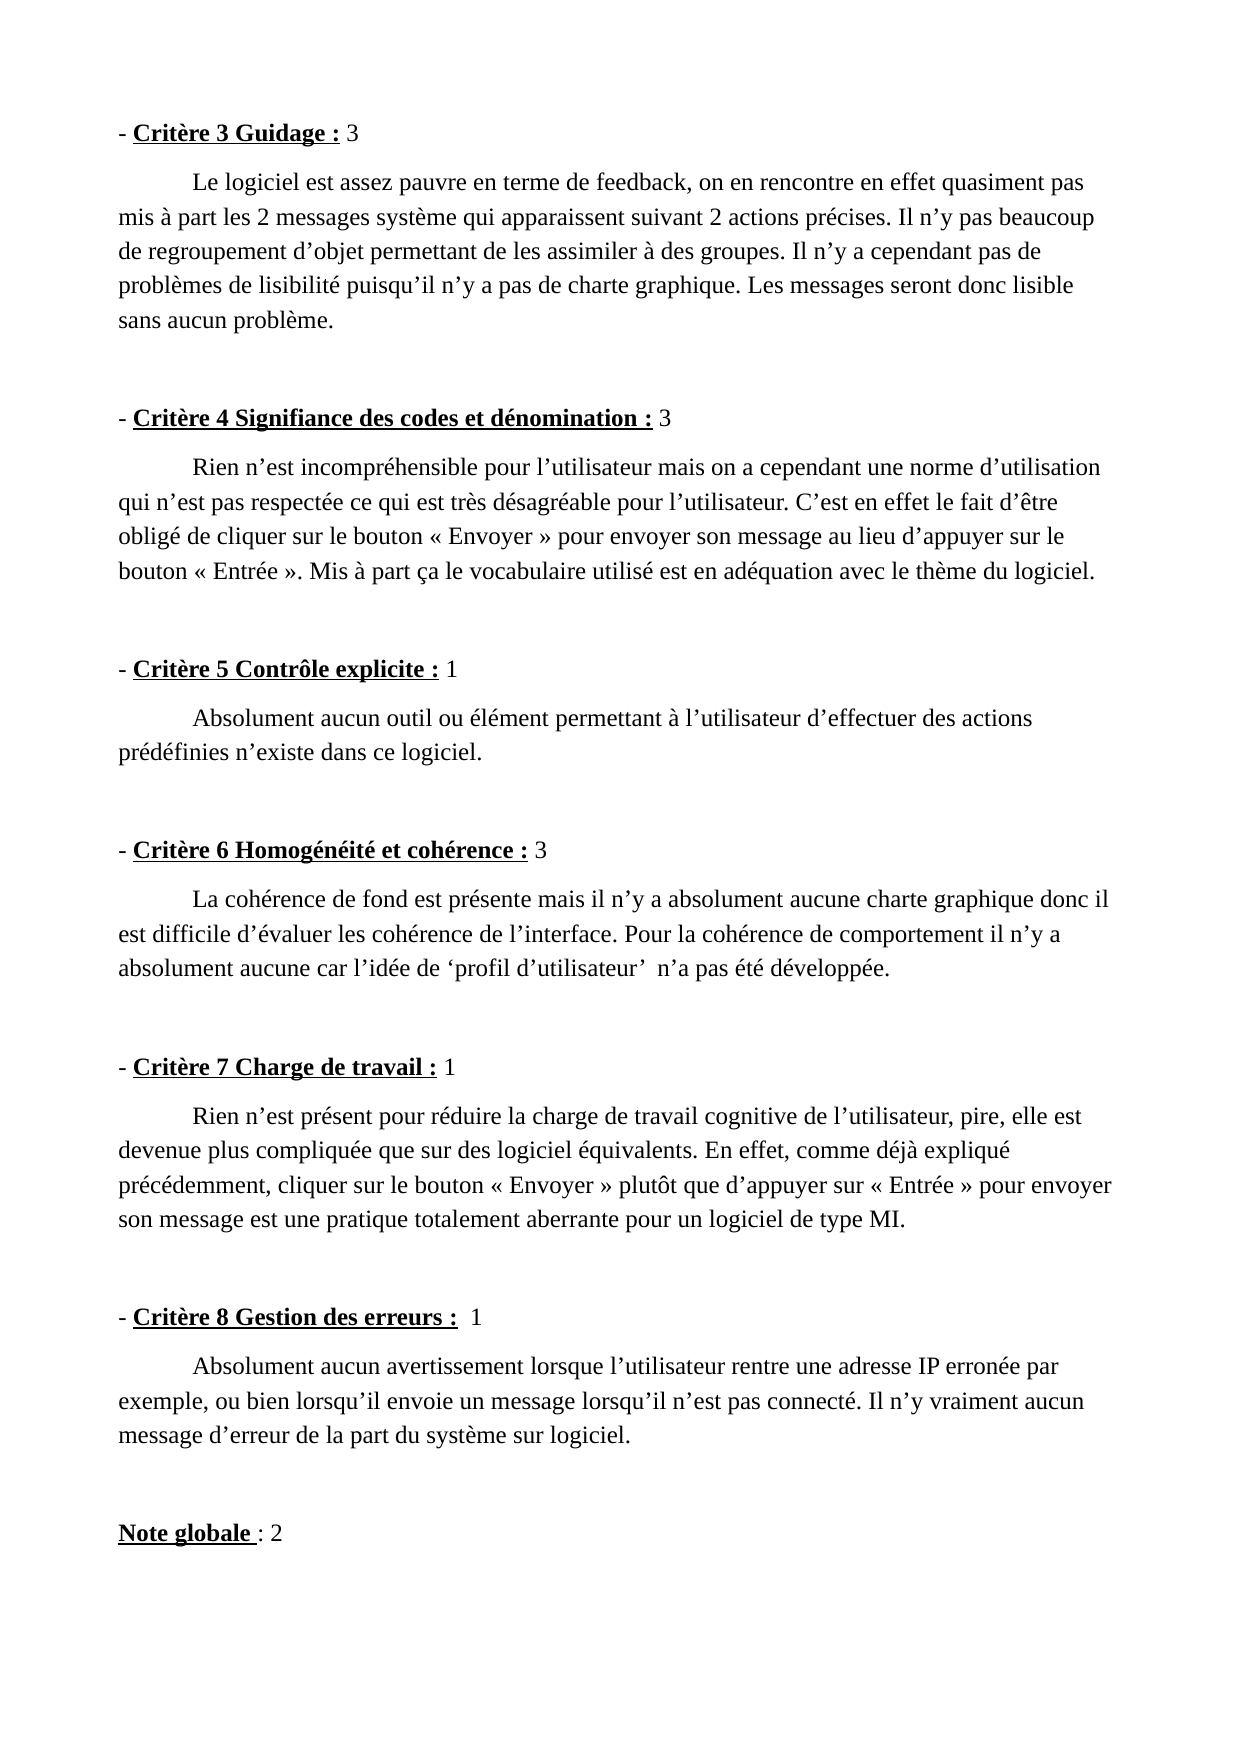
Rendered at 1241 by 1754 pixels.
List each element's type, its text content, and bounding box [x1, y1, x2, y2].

text - Critère 3 Guidage : 3 [118, 118, 1122, 147]
text Rien n’est présent pour réduire la charge de travail cognitive de l’utilisateur, pire, elle est devenue plus compliquée que sur des logiciel équivalents. En effet, comme déjà expliqué précédemment, cliquer sur le bouton « Envoyer » plutôt que d’appuyer sur « Entrée » pour envoyer son message est une pratique totalement aberrante pour un logiciel de type MI. [118, 1101, 1122, 1233]
text Rien n’est incompréhensible pour l’utilisateur mais on a cependant une norme d’utilisation qui n’est pas respectée ce qui est très désagréable pour l’utilisateur. C’est en effet le fait d’être obligé de cliquer sur le bouton « Envoyer » pour envoyer son message au lieu d’appuyer sur le bouton « Entrée ». Mis à part ça le vocabulaire utilisé est en adéquation avec le thème du logiciel. [118, 452, 1122, 584]
text - Critère 8 Gestion des erreurs : 1 [118, 1302, 1122, 1331]
text La cohérence de fond est présente mais il n’y a absolument aucune charte graphique donc il est difficile d’évaluer les cohérence de l’interface. Pour la cohérence de comportement il n’y a absolument aucune car l’idée de ‘profil d’utilisateur’ n’a pas été développée. [118, 884, 1122, 982]
text - Critère 4 Signifiance des codes et dénomination : 3 [118, 403, 1122, 432]
text Le logiciel est assez pauvre en terme de feedback, on en rencontre en effet quasiment pas mis à part les 2 messages système qui apparaissent suivant 2 actions précises. Il n’y pas beaucoup de regroupement d’objet permettant de les assimiler à des groupes. Il n’y a cependant pas de problèmes de lisibilité puisqu’il n’y a pas de charte graphique. Les messages seront donc lisible sans aucun problème. [118, 167, 1122, 334]
text - Critère 6 Homogénéité et cohérence : 3 [118, 836, 1122, 864]
text - Critère 5 Contrôle explicite : 1 [118, 654, 1122, 683]
text - Critère 7 Charge de travail : 1 [118, 1052, 1122, 1080]
text Absolument aucun avertissement lorsque l’utilisateur rentre une adresse IP erronée par exemple, ou bien lorsqu’il envoie un message lorsqu’il n’est pas connecté. Il n’y vraiment aucun message d’erreur de la part du système sur logiciel. [118, 1351, 1122, 1449]
text Note globale : 2 [118, 1518, 1122, 1547]
text Absolument aucun outil ou élément permettant à l’utilisateur d’effectuer des actions prédéfinies n’existe dans ce logiciel. [118, 703, 1122, 766]
